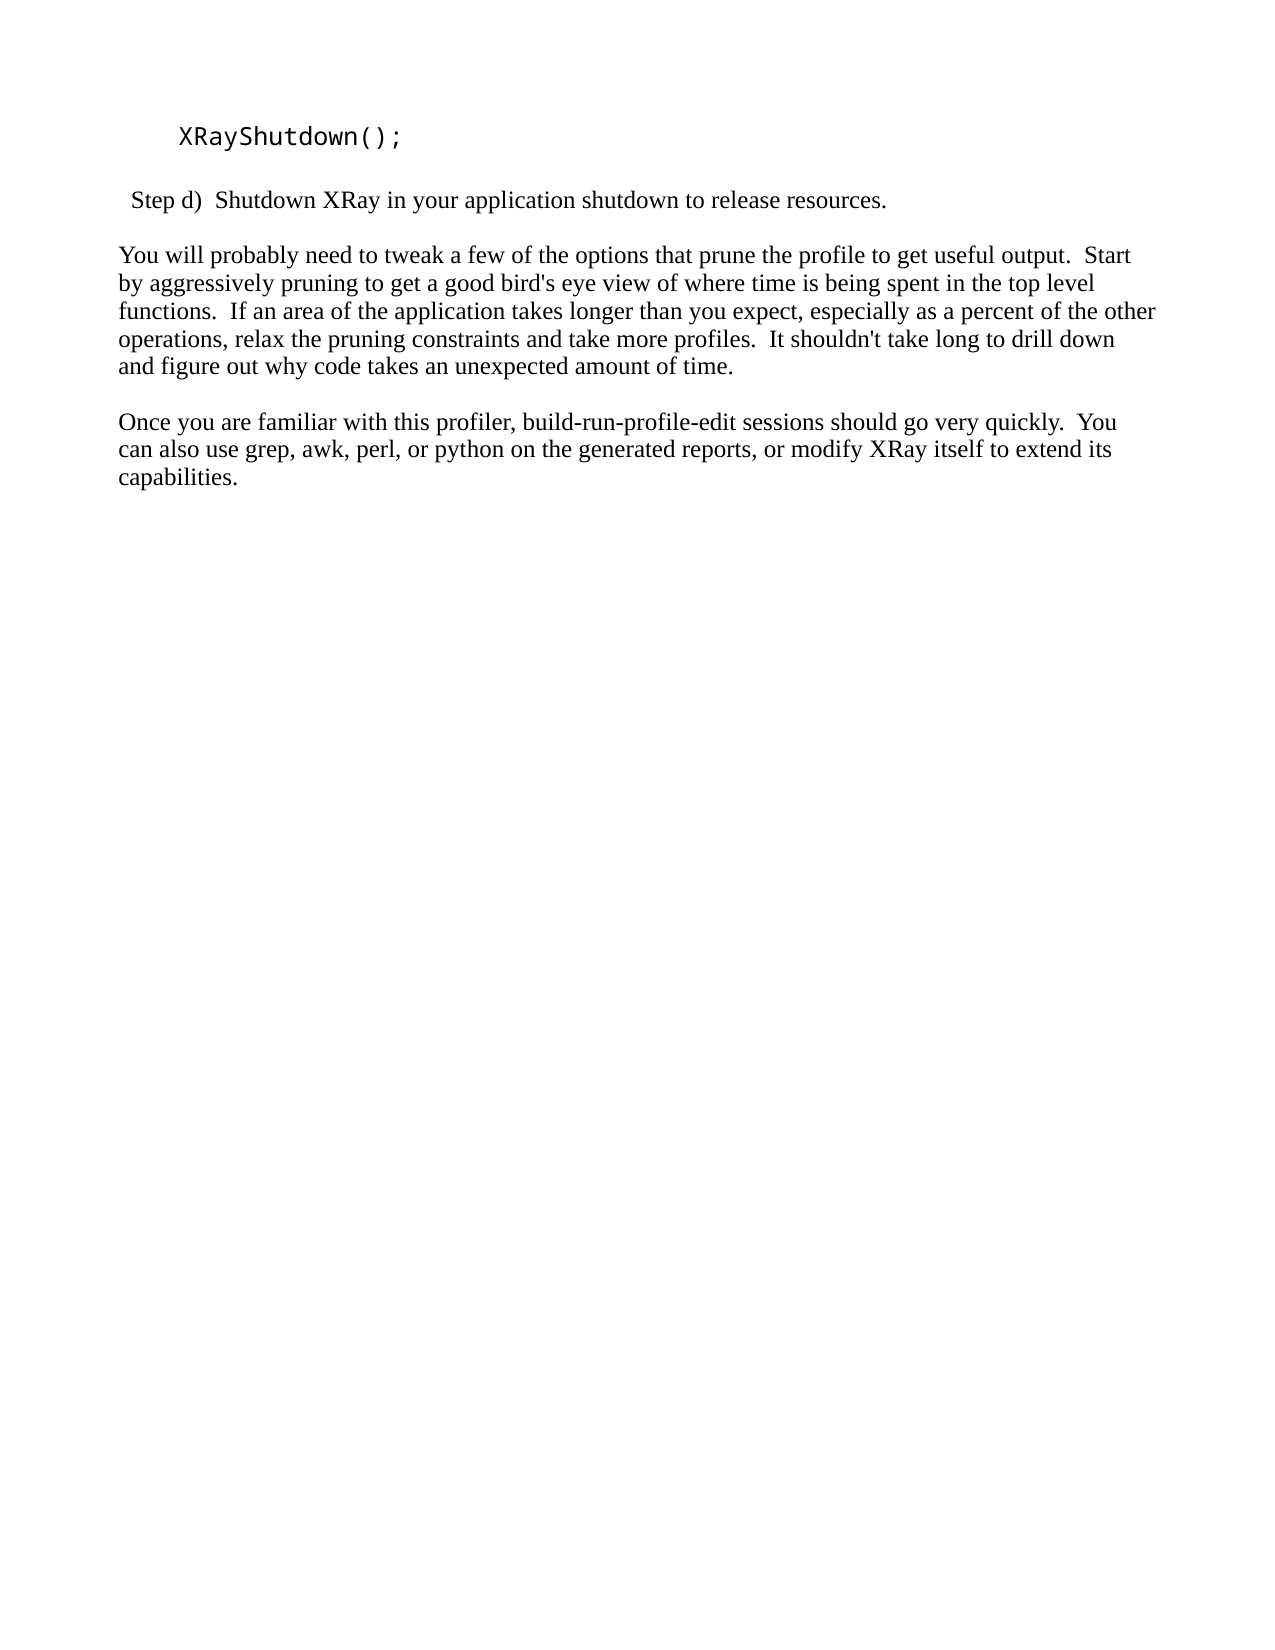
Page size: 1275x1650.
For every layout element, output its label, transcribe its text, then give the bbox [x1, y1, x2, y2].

text Once you are familiar with this profiler, build-run-profile-edit sessions should go very quickly. You can also use grep, awk, perl, or python on the generated reports, or modify XRay itself to extend its capabilities. [118, 408, 1157, 491]
text XRayShutdown(); [118, 118, 1157, 152]
text You will probably need to tweak a few of the options that prune the profile to get useful output. Start by aggressively pruning to get a good bird's eye view of where time is being spent in the top level functions. If an area of the application takes longer than you expect, especially as a percent of the other operations, relax the pruning constraints and take more profiles. It shouldn't take long to drill down and figure out why code takes an unexpected amount of time. [118, 242, 1157, 380]
text Step d) Shutdown XRay in your application shutdown to release resources. [118, 186, 1157, 214]
